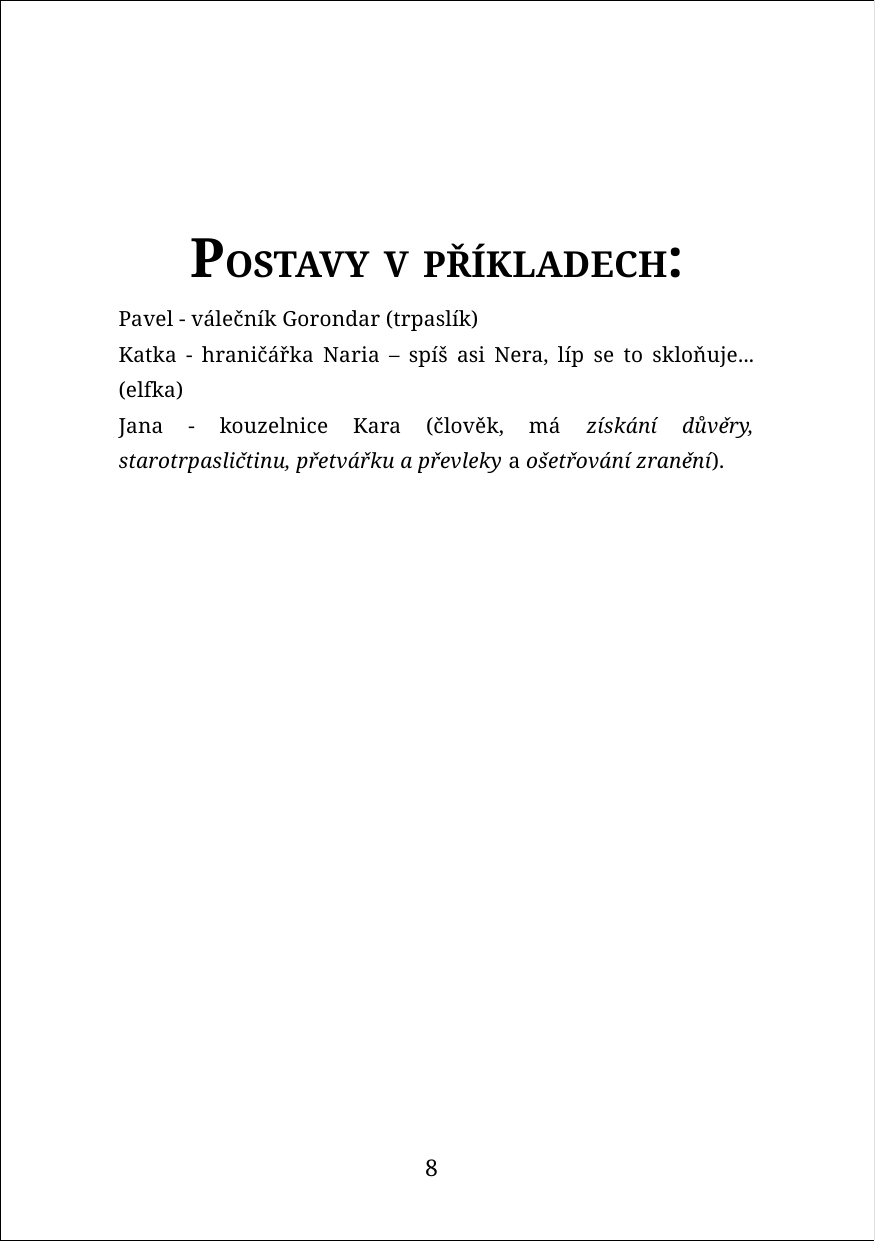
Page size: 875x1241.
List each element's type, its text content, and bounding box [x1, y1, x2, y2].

text Pavel - válečník Gorondar (trpaslík) Katka - hraničářka Naria – spíš asi Nera, líp se to skloňuje... (elfka) Jana - kouzelnice Kara (člověk, má získání důvěry, starotrpasličtinu, přetvářku a převleky a ošetřování zranění). [118, 304, 756, 475]
subtitle Postavy v příkladech: [118, 219, 756, 293]
